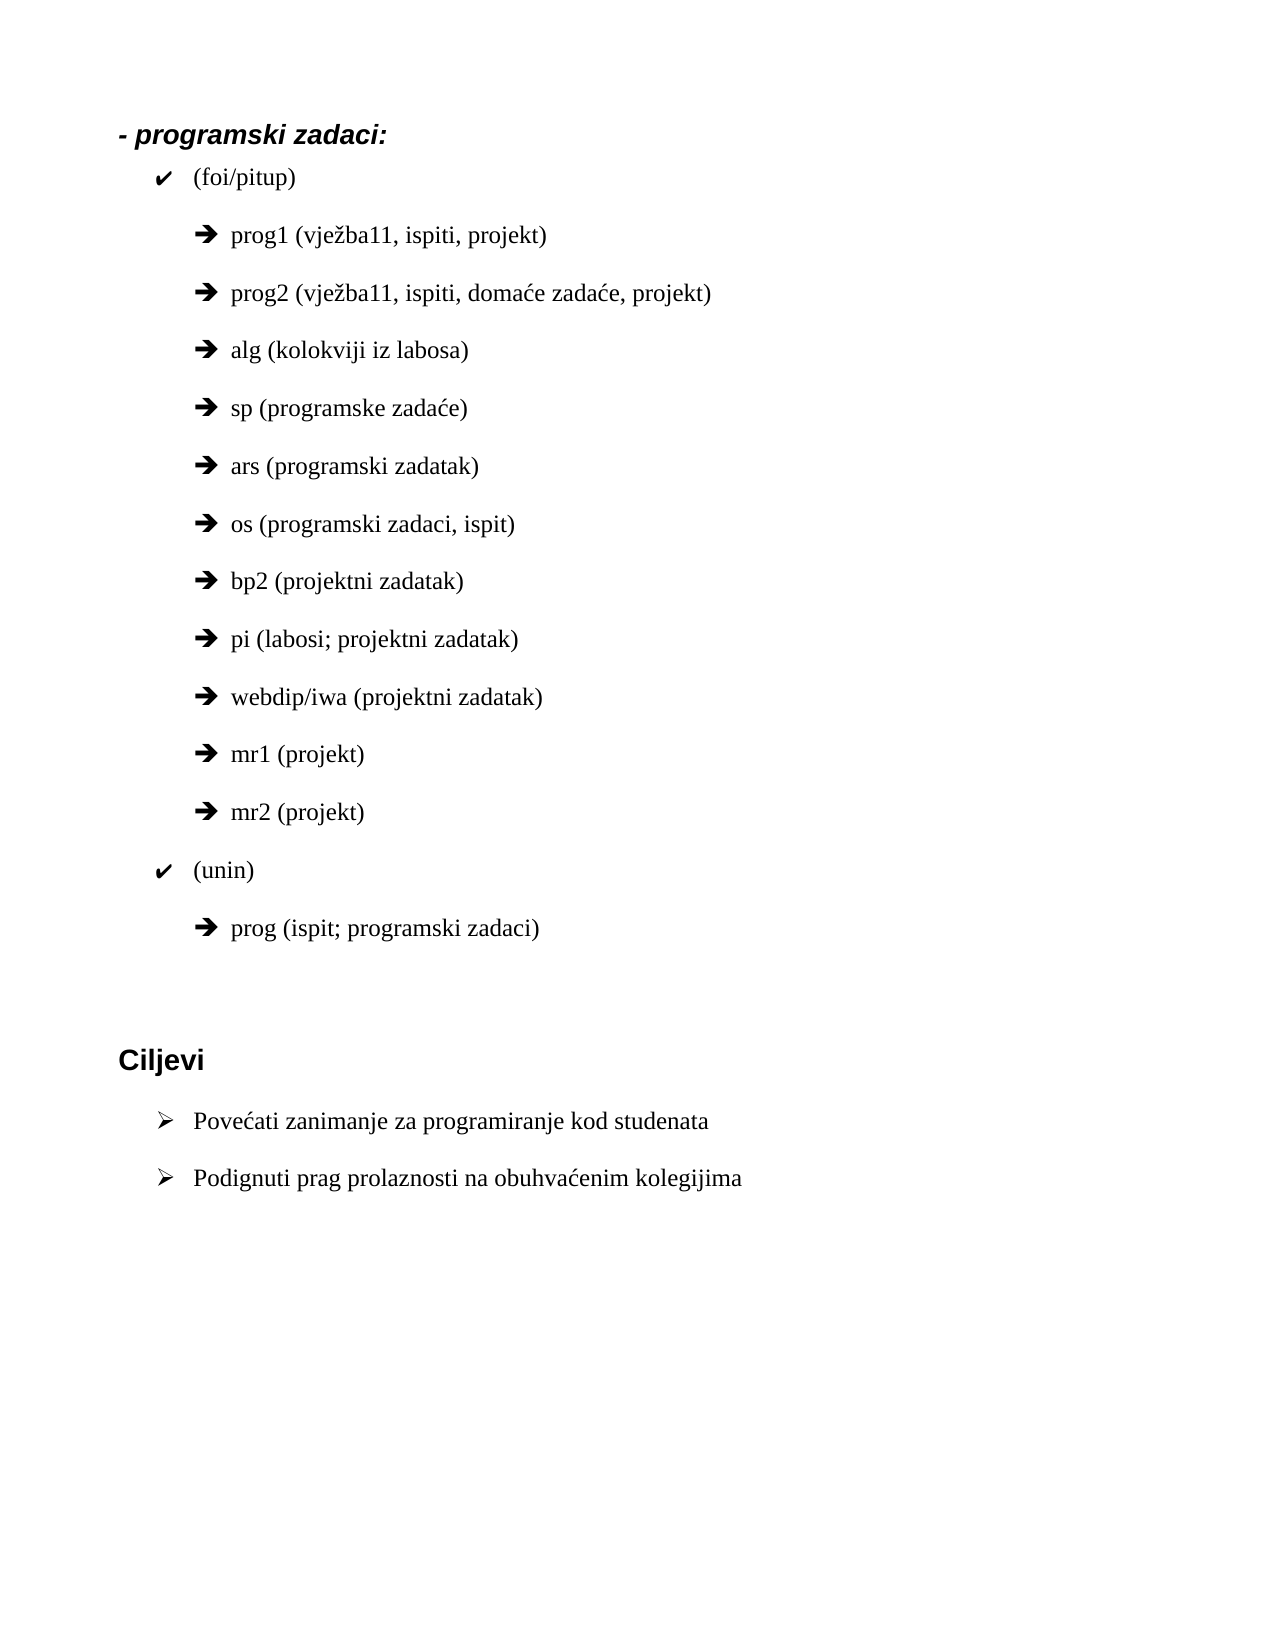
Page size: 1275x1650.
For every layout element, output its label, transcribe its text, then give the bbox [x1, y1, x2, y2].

list ars (programski zadatak) [193, 451, 1157, 480]
list prog (ispit; programski zadaci) [193, 913, 1157, 941]
list os (programski zadaci, ispit) [193, 509, 1157, 537]
list Povećati zanimanje za programiranje kod studenata [156, 1106, 1157, 1134]
subtitle Ciljevi [118, 1043, 1157, 1076]
list mr2 (projekt) [193, 797, 1157, 826]
list pi (labosi; projektni zadatak) [193, 624, 1157, 653]
list (unin) [156, 855, 1157, 884]
list sp (programske zadaće) [193, 393, 1157, 422]
list prog1 (vježba11, ispiti, projekt) [193, 220, 1157, 249]
subtitle - programski zadaci: [118, 118, 1157, 150]
list webdip/iwa (projektni zadatak) [193, 682, 1157, 711]
list prog2 (vježba11, ispiti, domaće zadaće, projekt) [193, 278, 1157, 307]
list mr1 (projekt) [193, 739, 1157, 768]
list (foi/pitup) [156, 162, 1157, 191]
list alg (kolokviji iz labosa) [193, 336, 1157, 364]
list Podignuti prag prolaznosti na obuhvaćenim kolegijima [156, 1163, 1157, 1192]
list bp2 (projektni zadatak) [193, 566, 1157, 595]
